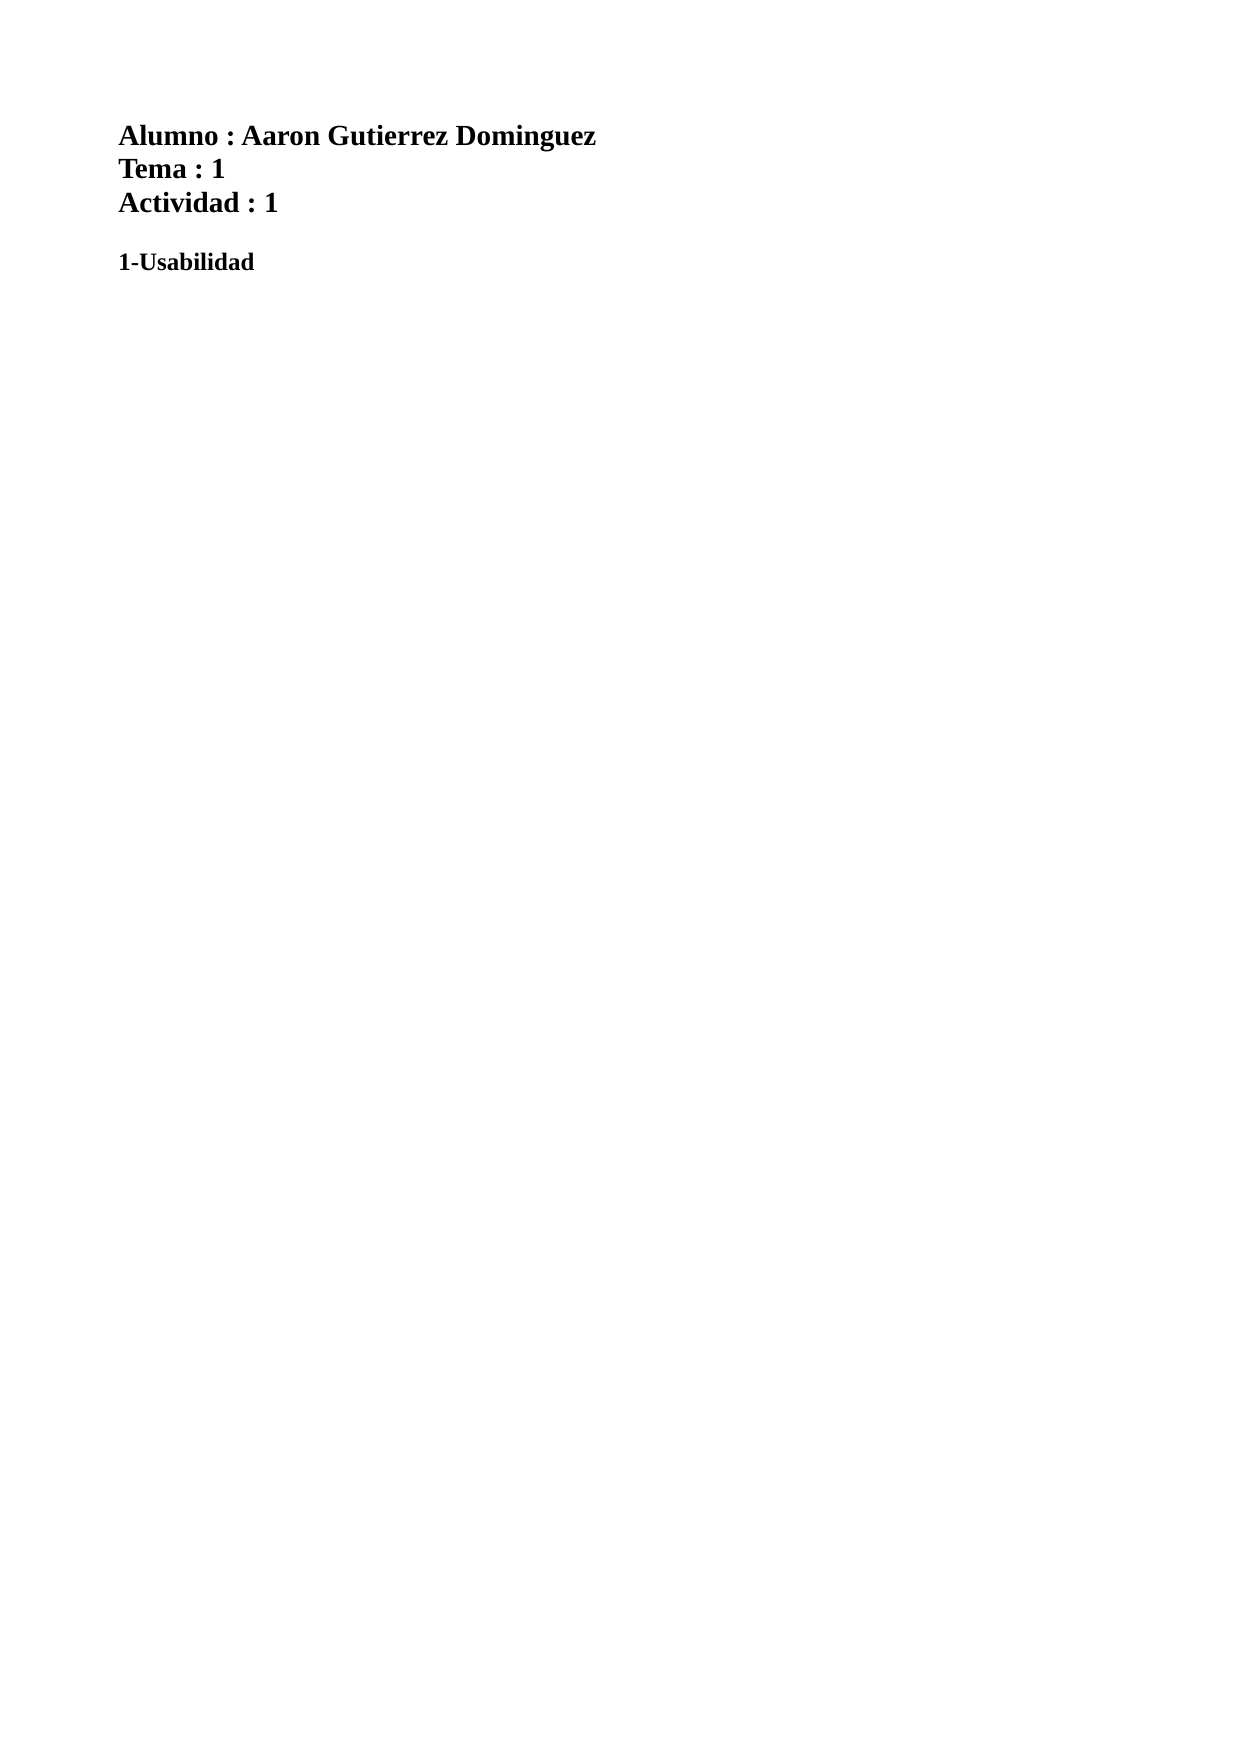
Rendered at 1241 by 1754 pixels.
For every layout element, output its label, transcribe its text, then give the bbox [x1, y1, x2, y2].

text Tema : 1 [118, 152, 1122, 185]
text Alumno : Aaron Gutierrez Dominguez [118, 118, 1122, 152]
text 1-Usabilidad [118, 247, 1122, 276]
text Actividad : 1 [118, 185, 1122, 219]
